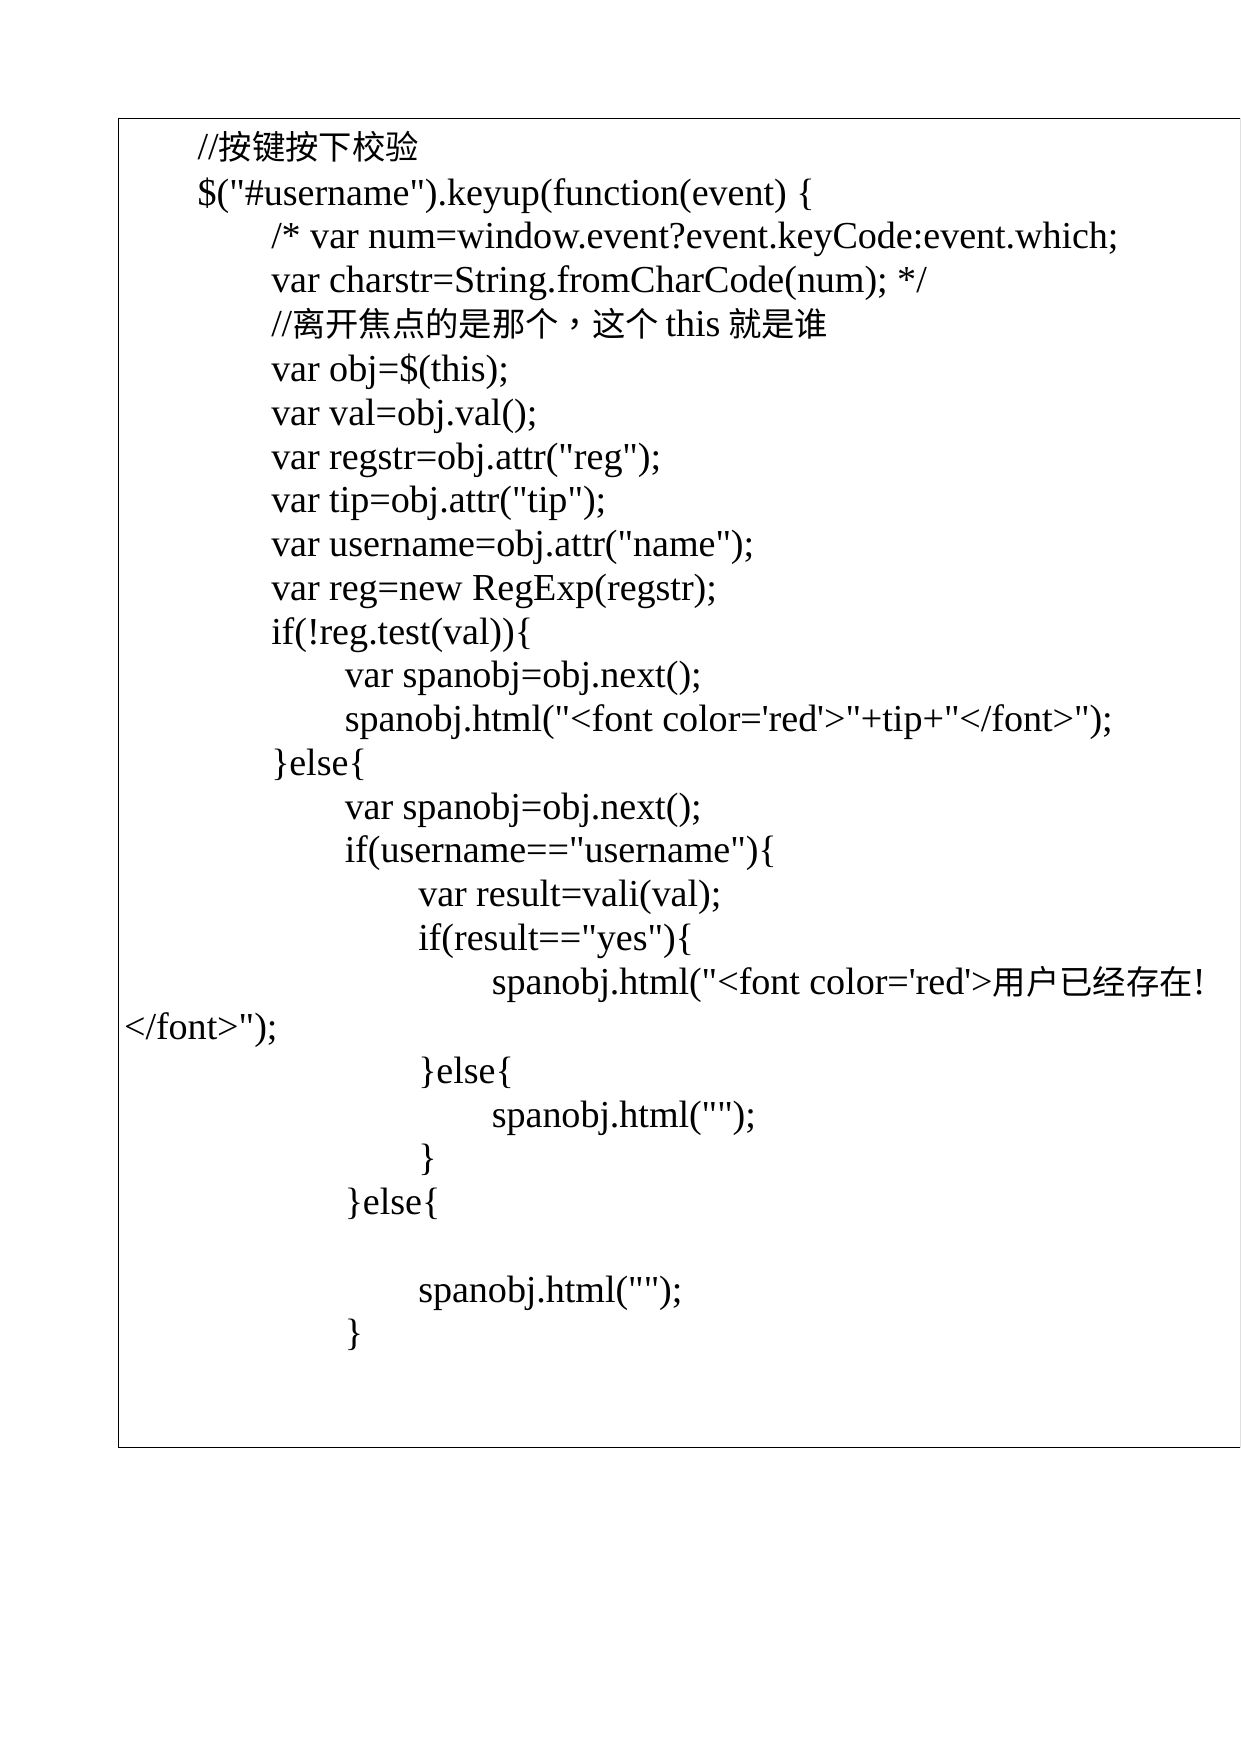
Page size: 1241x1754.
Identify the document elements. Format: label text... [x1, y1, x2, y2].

table_header //按键按下校验 $("#username").keyup(function(event) { /* var num=window.event?event.keyCode:event.which; var charstr=String.fromCharCode(num); */ //离开焦点的是那个，这个this就是谁 var obj=$(this); var val=obj.val(); var regstr=obj.attr("reg"); var tip=obj.attr("tip"); var username=obj.attr("name"); var reg=new RegExp(regstr); if(!reg.test(val)){ var spanobj=obj.next(); spanobj.html("<font color='red'>"+tip+"</font>"); }else{ var spanobj=obj.next(); if(username=="username"){ var result=vali(val); if(result=="yes"){ spanobj.html("<font color='red'>用户已经存在!</font>"); }else{ spanobj.html(""); } }else{ spanobj.html(""); } [119, 119, 1240, 1447]
